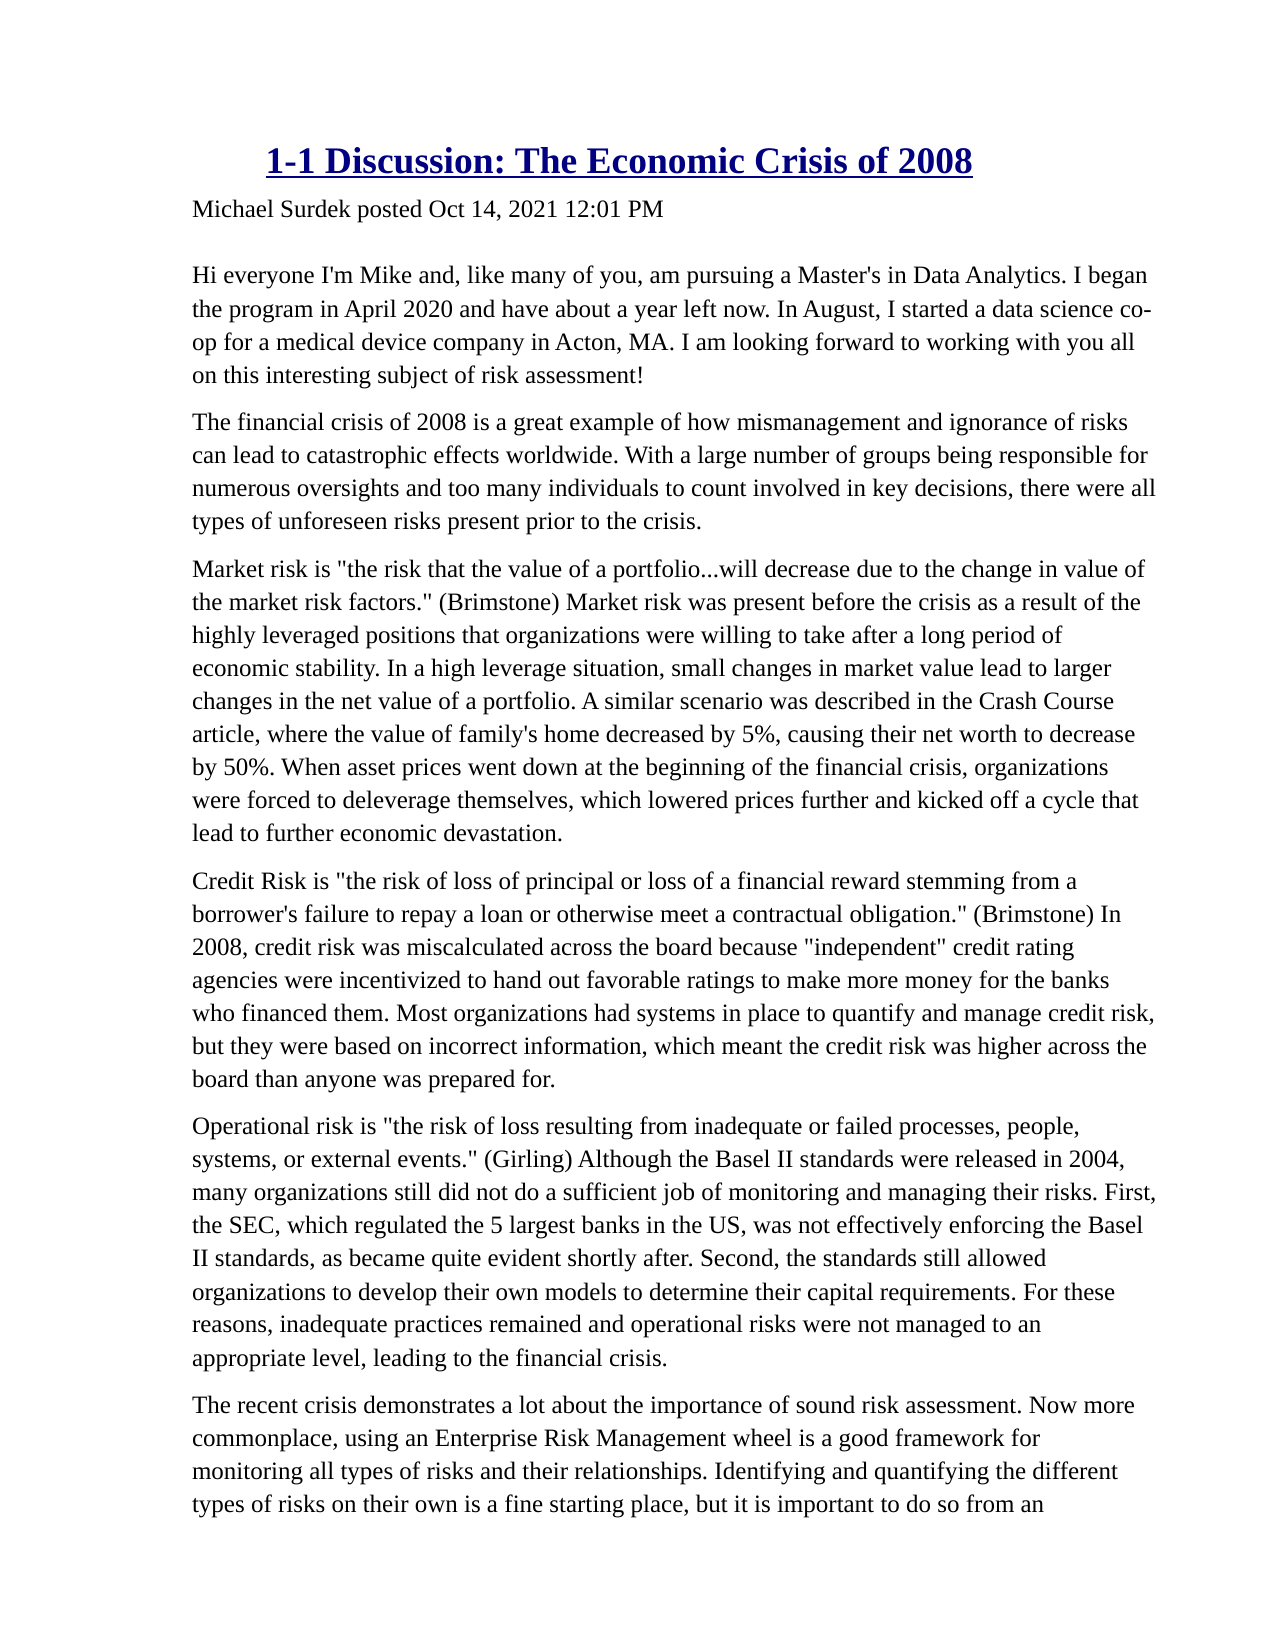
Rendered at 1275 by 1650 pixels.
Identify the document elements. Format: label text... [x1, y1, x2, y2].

list Hi everyone I'm Mike and, like many of you, am pursuing a Master's in Data Analytics. I began the program in April 2020 and have about a year left now. In August, I started a data science co-op for a medical device company in Acton, MA. I am looking forward to working with you all on this interesting subject of risk assessment! [162, 261, 1157, 388]
list The financial crisis of 2008 is a great example of how mismanagement and ignorance of risks can lead to catastrophic effects worldwide. With a large number of groups being responsible for numerous oversights and too many individuals to count involved in key decisions, there were all types of unforeseen risks present prior to the crisis. [162, 407, 1157, 535]
list Market risk is "the risk that the value of a portfolio...will decrease due to the change in value of the market risk factors." (Brimstone) Market risk was present before the crisis as a result of the highly leveraged positions that organizations were willing to take after a long period of economic stability. In a high leverage situation, small changes in market value lead to larger changes in the net value of a portfolio. A similar scenario was described in the Crash Course article, where the value of family's home decreased by 5%, causing their net worth to decrease by 50%. When asset prices went down at the beginning of the financial crisis, organizations were forced to deleverage themselves, which lowered prices further and kicked off a cycle that lead to further economic devastation. [162, 554, 1157, 847]
list The recent crisis demonstrates a lot about the importance of sound risk assessment. Now more commonplace, using an Enterprise Risk Management wheel is a good framework for monitoring all types of risks and their relationships. Identifying and quantifying the different types of risks on their own is a fine starting place, but it is important to do so from an [162, 1390, 1157, 1518]
list Credit Risk is "the risk of loss of principal or loss of a financial reward stemming from a borrower's failure to repay a loan or otherwise meet a contractual obligation." (Brimstone) In 2008, credit risk was miscalculated across the board because "independent" credit rating agencies were incentivized to hand out favorable ratings to make more money for the banks who financed them. Most organizations had systems in place to quantify and manage credit risk, but they were based on incorrect information, which meant the credit risk was higher across the board than anyone was prepared for. [162, 866, 1157, 1093]
list Operational risk is "the risk of loss resulting from inadequate or failed processes, people, systems, or external events." (Girling) Although the Basel II standards were released in 2004, many organizations still did not do a sufficient job of monitoring and managing their risks. First, the SEC, which regulated the 5 largest banks in the US, was not effectively enforcing the Basel II standards, as became quite evident shortly after. Second, the standards still allowed organizations to develop their own models to determine their capital requirements. For these reasons, inadequate practices remained and operational risks were not managed to an appropriate level, leading to the financial crisis. [162, 1111, 1157, 1371]
subtitle 1-1 Discussion: The Economic Crisis of 2008 [236, 139, 1157, 182]
list Michael Surdek posted Oct 14, 2021 12:01 PM [162, 194, 1157, 223]
